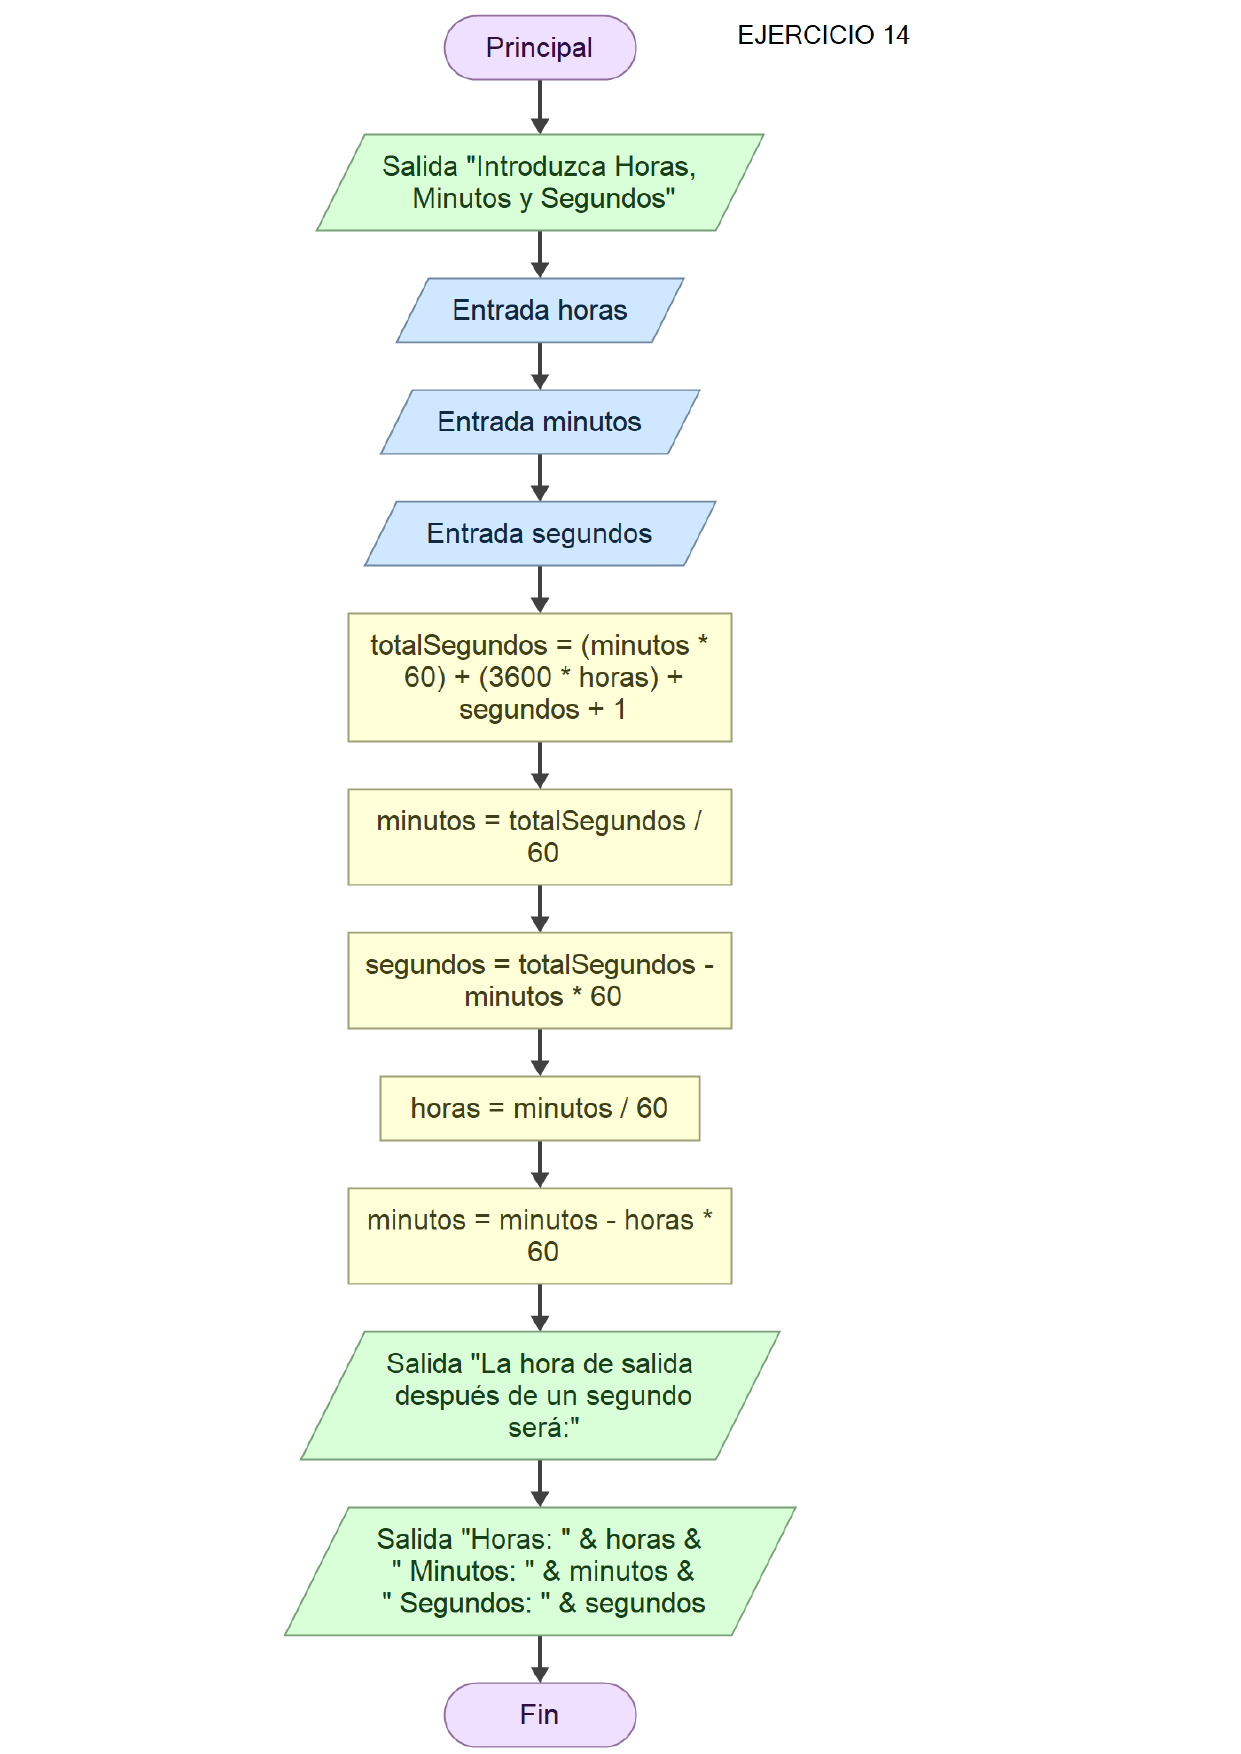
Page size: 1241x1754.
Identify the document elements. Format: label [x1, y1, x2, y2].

picture [268, 0, 972, 1754]
